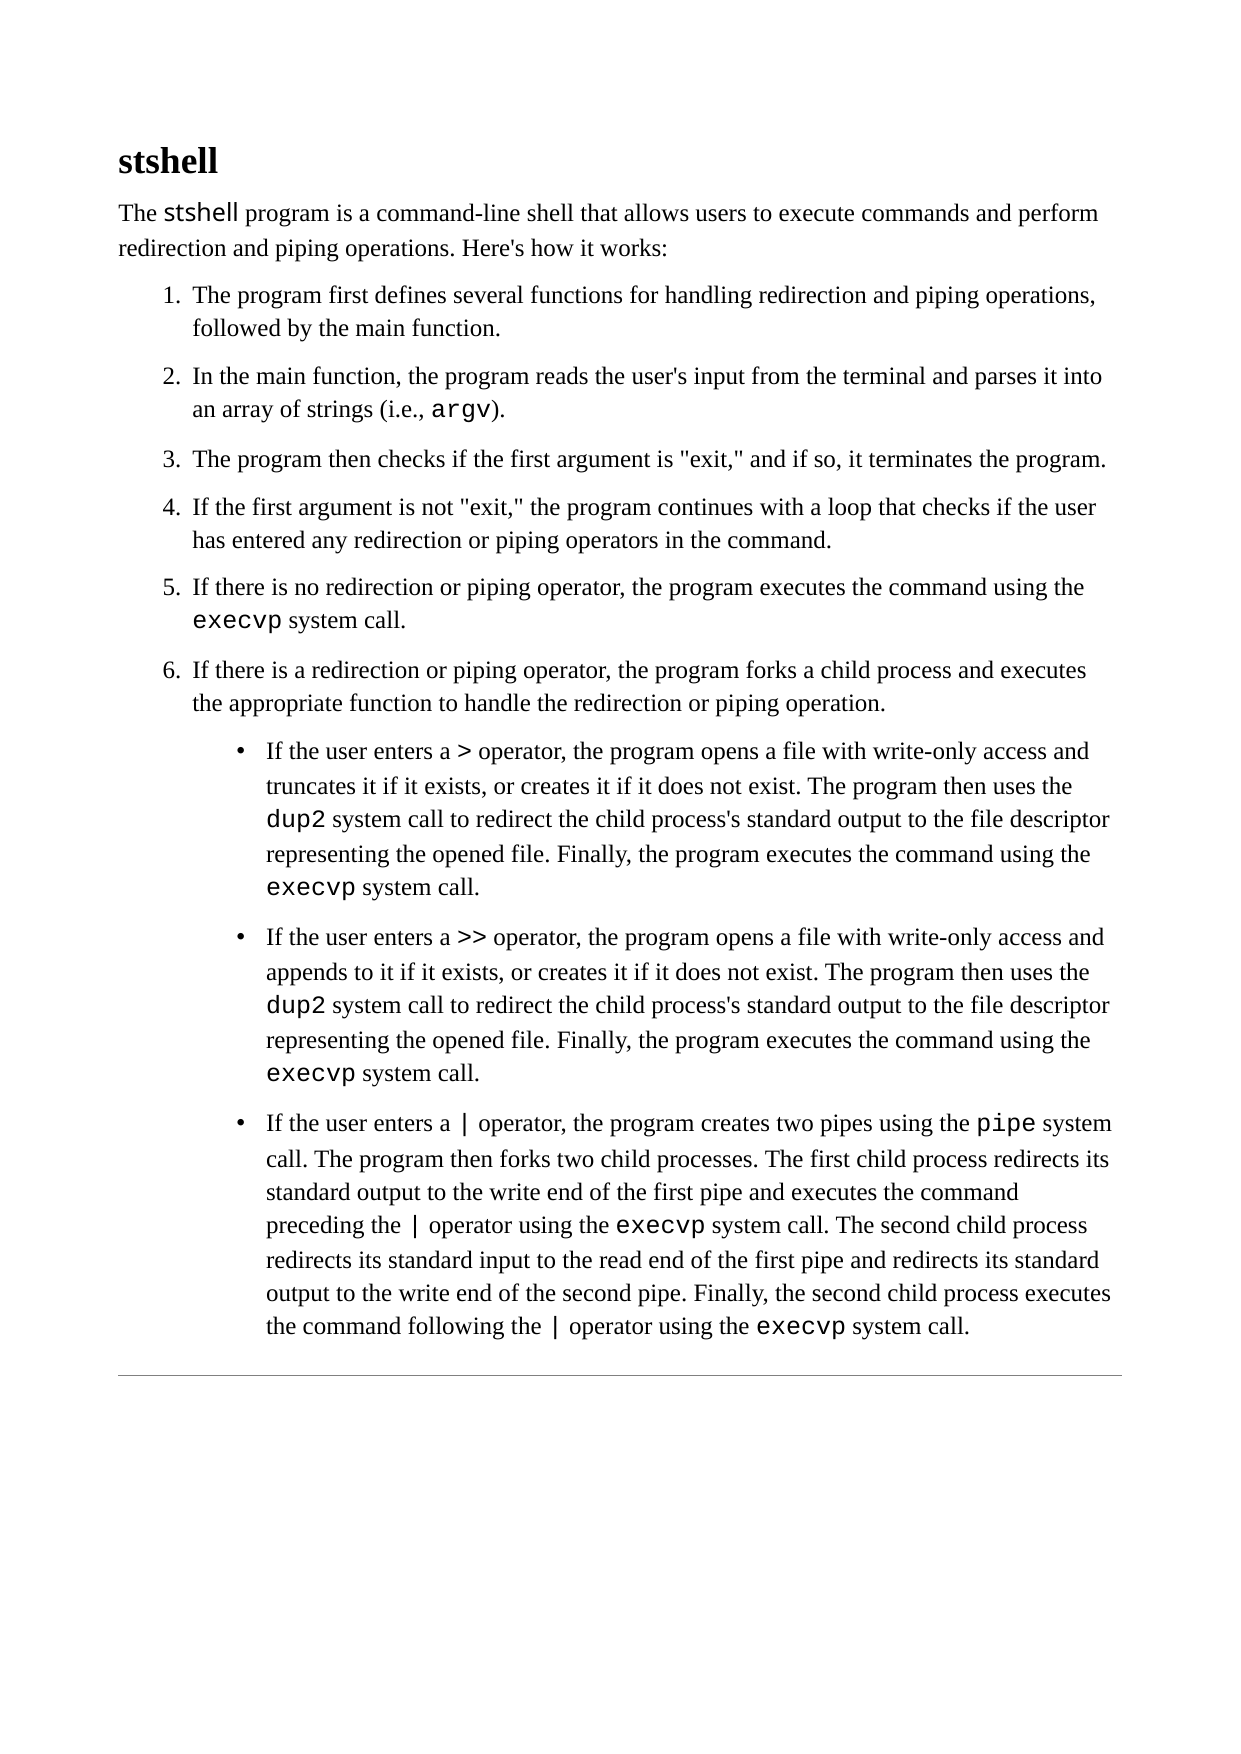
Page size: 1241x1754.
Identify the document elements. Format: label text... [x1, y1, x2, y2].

list In the main function, the program reads the user's input from the terminal and parses it into an array of strings (i.e., argv). [162, 361, 1122, 425]
list The program first defines several functions for handling redirection and piping operations, followed by the main function. [162, 281, 1122, 342]
list If the user enters a | operator, the program creates two pipes using the pipe system call. The program then forks two child processes. The first child process redirects its standard output to the write end of the first pipe and executes the command preceding the | operator using the execvp system call. The second child process redirects its standard input to the read end of the first pipe and redirects its standard output to the write end of the second pipe. Finally, the second child process executes the command following the | operator using the execvp system call. [236, 1108, 1122, 1342]
list If the user enters a >> operator, the program opens a file with write-only access and appends to it if it exists, or creates it if it does not exist. The program then uses the dup2 system call to redirect the child process's standard output to the file descriptor representing the opened file. Finally, the program executes the command using the execvp system call. [236, 922, 1122, 1089]
list If the user enters a > operator, the program opens a file with write-only access and truncates it if it exists, or creates it if it does not exist. The program then uses the dup2 system call to redirect the child process's standard output to the file descriptor representing the opened file. Finally, the program executes the command using the execvp system call. [236, 736, 1122, 903]
list If the first argument is not "exit," the program continues with a loop that checks if the user has entered any redirection or piping operators in the command. [162, 492, 1122, 553]
subtitle stshell [118, 139, 1122, 182]
list If there is no redirection or piping operator, the program executes the command using the execvp system call. [162, 572, 1122, 636]
list The program then checks if the first argument is "exit," and if so, it terminates the program. [162, 444, 1122, 473]
list If there is a redirection or piping operator, the program forks a child process and executes the appropriate function to handle the redirection or piping operation. [162, 655, 1122, 717]
text The stshell program is a command-line shell that allows users to execute commands and perform redirection and piping operations. Here's how it works: [118, 194, 1122, 262]
